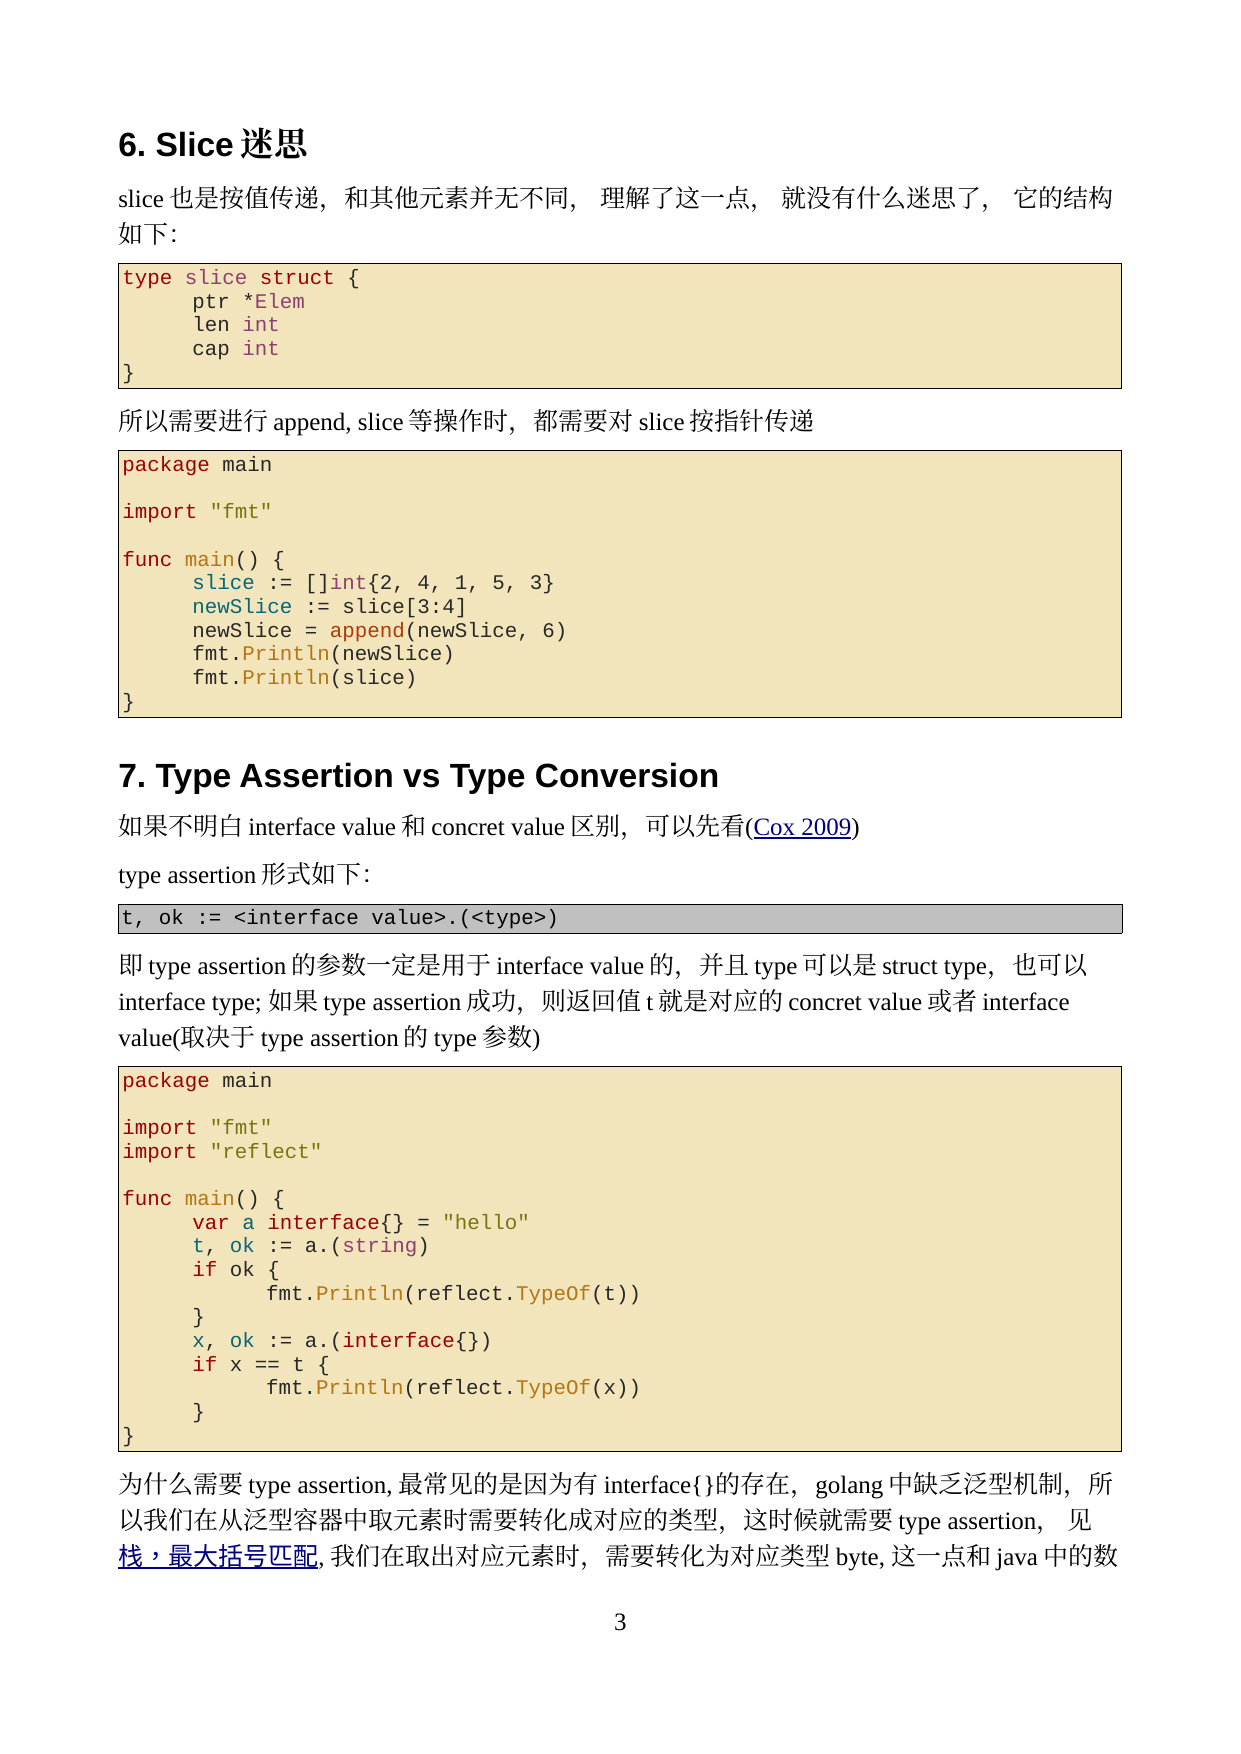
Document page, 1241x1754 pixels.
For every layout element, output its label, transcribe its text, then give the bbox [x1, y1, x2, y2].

text fmt.Println(reflect.TypeOf(x)) [119, 1373, 1121, 1397]
subtitle Type Assertion vs Type Conversion [118, 756, 1122, 794]
text fmt.Println(slice) [119, 663, 1121, 687]
text import "fmt" [119, 497, 1121, 521]
text import "fmt" [119, 1113, 1121, 1137]
text ptr *Elem [119, 287, 1121, 311]
text t, ok := <interface value>.(<type>) [119, 905, 1122, 933]
text } [119, 687, 1121, 717]
text 为什么需要type assertion, 最常见的是因为有interface{}的存在，golang中缺乏泛型机制，所以我们在从泛型容器中取元素时需要转化成对应的类型，这时候就需要type assertion， 见栈，最大括号匹配, 我们在取出对应元素时，需要转化为对应类型byte, 这一点和java中的数 [118, 1465, 1122, 1573]
text newSlice = append(newSlice, 6) [119, 616, 1121, 639]
text t, ok := a.(string) [119, 1232, 1121, 1255]
text 即type assertion的参数一定是用于interface value的，并且type可以是struct type，也可以interface type; 如果type assertion成功，则返回值t就是对应的concret value或者interface value(取决于type assertion的type参数) [118, 946, 1122, 1053]
text if ok { [119, 1255, 1121, 1279]
text type assertion形式如下： [118, 855, 1122, 891]
text type slice struct { [119, 264, 1121, 287]
text x, ok := a.(interface{}) [119, 1326, 1121, 1350]
text newSlice := slice[3:4] [119, 592, 1121, 616]
subtitle Slice迷思 [118, 118, 1122, 166]
text package main [119, 1067, 1121, 1090]
text fmt.Println(newSlice) [119, 639, 1121, 663]
text } [119, 1421, 1121, 1451]
text 所以需要进行append, slice等操作时，都需要对slice按指针传递 [118, 402, 1122, 438]
text package main [119, 451, 1121, 474]
text } [119, 1302, 1121, 1326]
text len int [119, 311, 1121, 334]
text fmt.Println(reflect.TypeOf(t)) [119, 1279, 1121, 1302]
text var a interface{} = "hello" [119, 1208, 1121, 1232]
text import "reflect" [119, 1137, 1121, 1161]
text slice也是按值传递，和其他元素并无不同， 理解了这一点， 就没有什么迷思了， 它的结构如下： [118, 179, 1122, 251]
text func main() { [119, 545, 1121, 568]
text } [119, 1397, 1121, 1421]
text } [119, 358, 1121, 388]
text 如果不明白interface value和concret value区别，可以先看(Cox 2009) [118, 807, 1122, 843]
text slice := []int{2, 4, 1, 5, 3} [119, 568, 1121, 592]
text cap int [119, 334, 1121, 358]
text if x == t { [119, 1350, 1121, 1373]
text func main() { [119, 1184, 1121, 1208]
